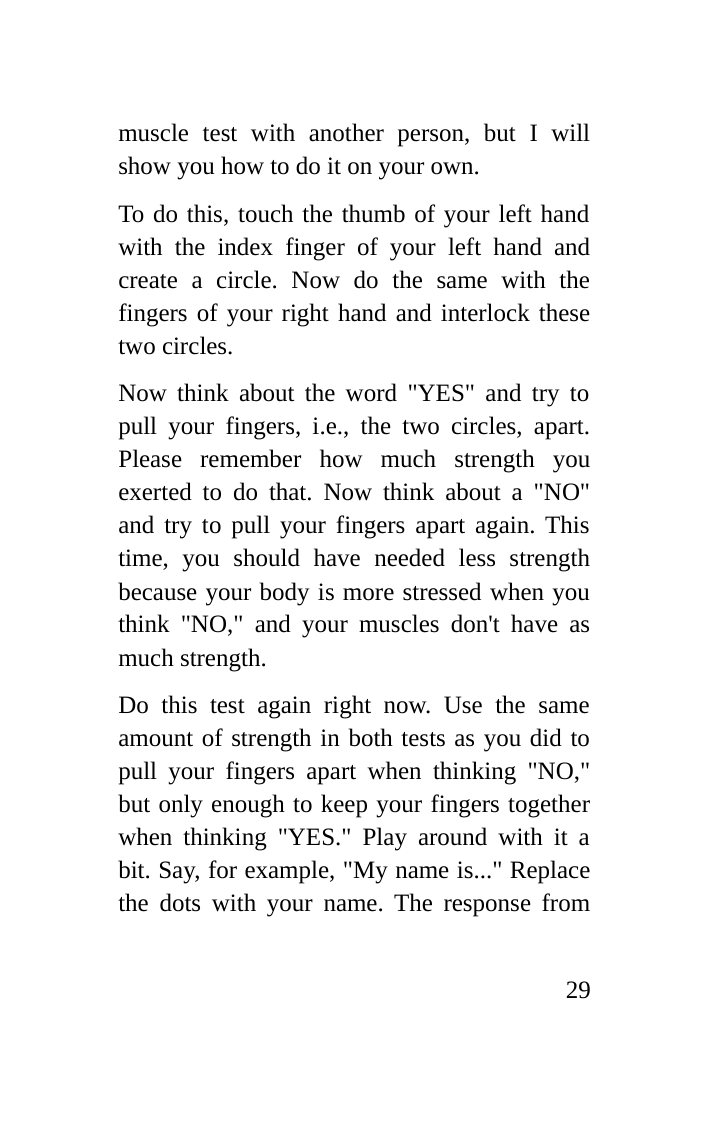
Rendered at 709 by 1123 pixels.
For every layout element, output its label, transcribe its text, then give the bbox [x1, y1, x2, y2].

text To do this, touch the thumb of your left hand with the index finger of your left hand and create a circle. Now do the same with the fingers of your right hand and interlock these two circles. [118, 199, 591, 359]
text Do this test again right now. Use the same amount of strength in both tests as you did to pull your fingers apart when thinking "NO," but only enough to keep your fingers together when thinking "YES." Play around with it a bit. Say, for example, "My name is..." Replace the dots with your name. The response from [118, 690, 591, 917]
text Now think about the word "YES" and try to pull your fingers, i.e., the two circles, apart. Please remember how much strength you exerted to do that. Now think about a "NO" and try to pull your fingers apart again. This time, you should have needed less strength because your body is more stressed when you think "NO," and your muscles don't have as much strength. [118, 378, 591, 671]
text muscle test with another person, but I will show you how to do it on your own. [118, 118, 591, 180]
